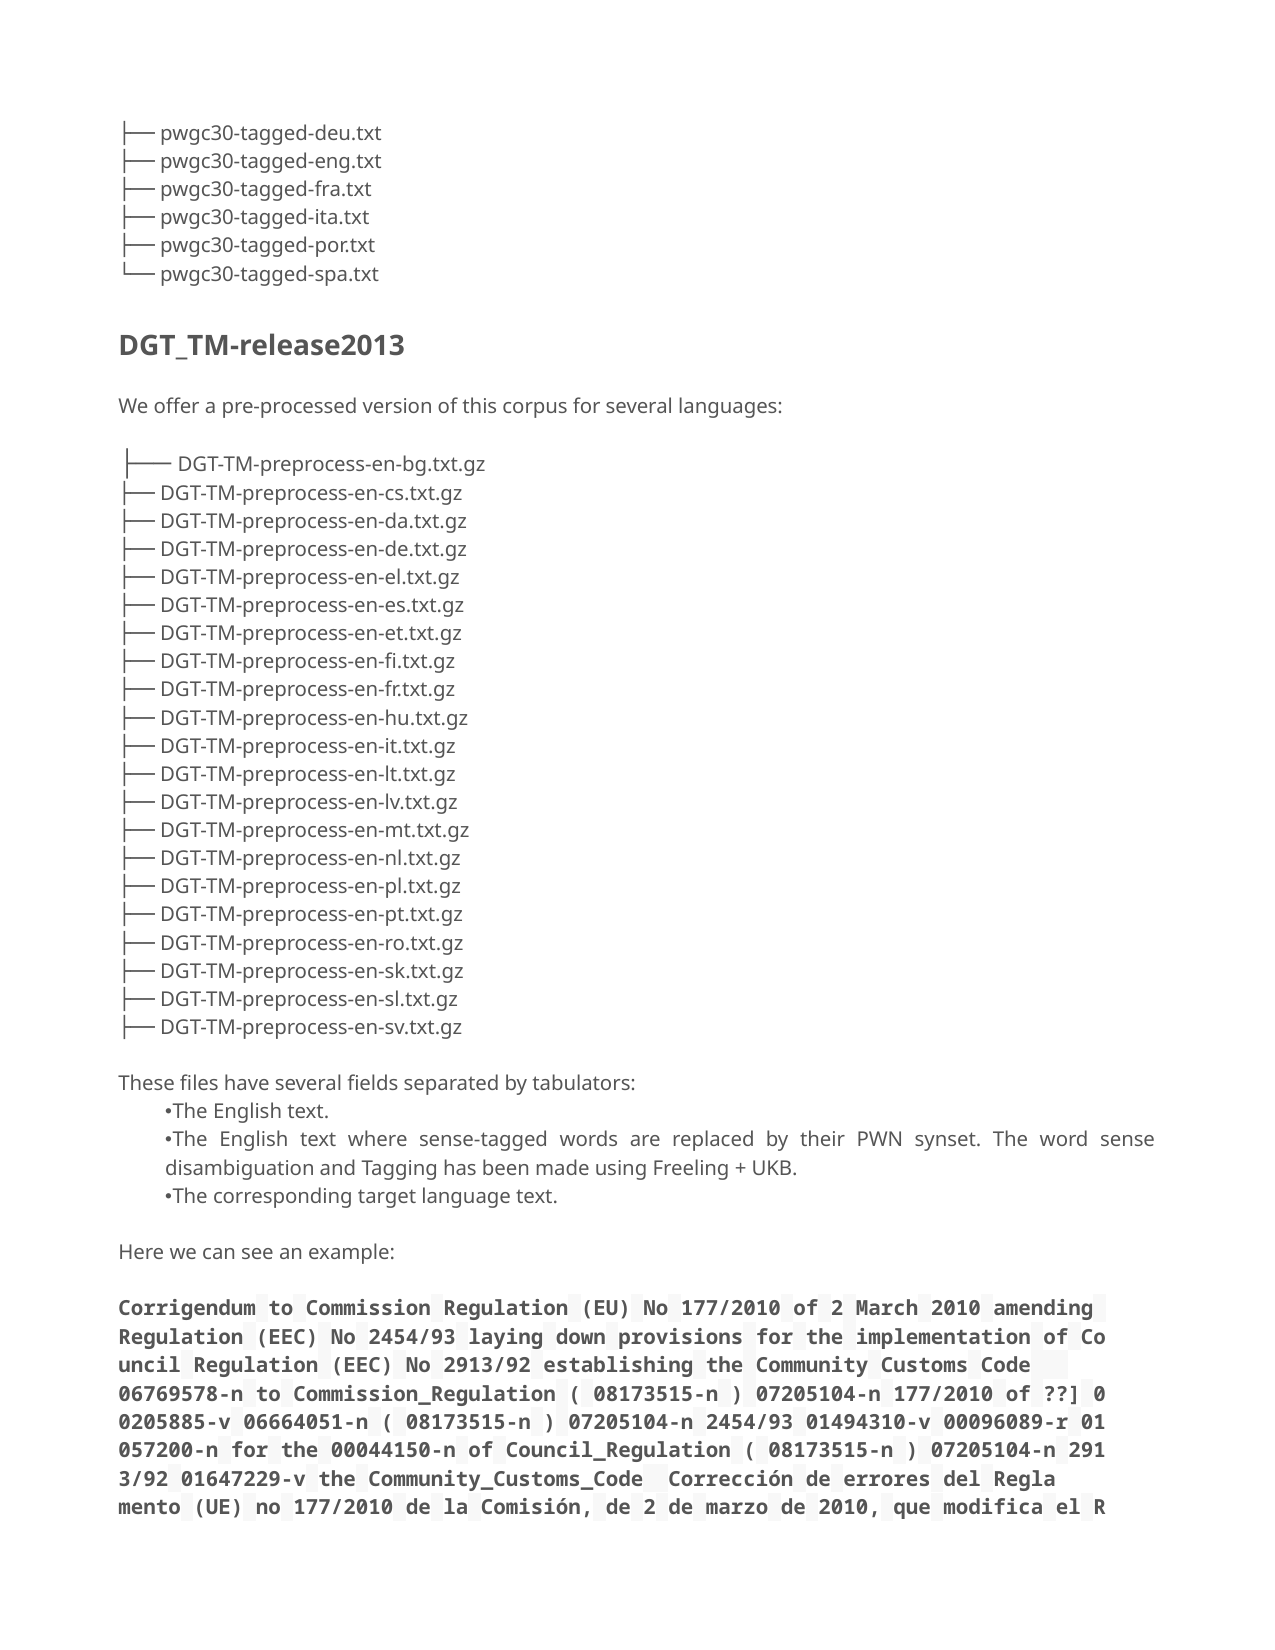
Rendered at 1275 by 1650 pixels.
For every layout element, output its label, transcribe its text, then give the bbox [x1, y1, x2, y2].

text for [231, 1436, 268, 1464]
text No [406, 1350, 431, 1379]
text 2454/93 [368, 1322, 456, 1350]
text ├── pwgc30-tagged-deu.txt ├── pwgc30-tagged-eng.txt ├── pwgc30-tagged-fra.txt ├── pwgc30-tagged-ita.txt ├── pwgc30-tagged-por.txt └── pwgc30-tagged-spa.txt [118, 118, 1157, 287]
text 2454/93 [706, 1407, 793, 1436]
text the [281, 1436, 318, 1464]
text ├── DGT-TM-preprocess-en-bg.txt.gz ├── DGT-TM-preprocess-en-cs.txt.gz ├── DGT-TM-preprocess-en-da.txt.gz ├── DGT-TM-preprocess-en-de.txt.gz ├── DGT-TM-preprocess-en-el.txt.gz ├── DGT-TM-preprocess-en-es.txt.gz ├── DGT-TM-preprocess-en-et.txt.gz ├── DGT-TM-preprocess-en-fi.txt.gz ├── DGT-TM-preprocess-en-fr.txt.gz ├── DGT-TM-preprocess-en-hu.txt.gz ├── DGT-TM-preprocess-en-it.txt.gz ├── DGT-TM-preprocess-en-lt.txt.gz ├── DGT-TM-preprocess-en-lv.txt.gz ├── DGT-TM-preprocess-en-mt.txt.gz ├── DGT-TM-preprocess-en-nl.txt.gz ├── DGT-TM-preprocess-en-pl.txt.gz ├── DGT-TM-preprocess-en-pt.txt.gz ├── DGT-TM-preprocess-en-ro.txt.gz ├── DGT-TM-preprocess-en-sk.txt.gz ├── DGT-TM-preprocess-en-sl.txt.gz ├── DGT-TM-preprocess-en-sv.txt.gz [118, 448, 1157, 1040]
text Council_Regulation [506, 1436, 731, 1464]
text 01647229-v [181, 1464, 306, 1492]
text Corrección [668, 1464, 793, 1492]
text Here we can see an example: [118, 1237, 1157, 1265]
text ( [381, 1407, 393, 1436]
text ) [906, 1436, 918, 1464]
text 00044150-n [331, 1436, 456, 1464]
list The English text where sense-tagged words are replaced by their PWN synset. The word sense disambiguation and Tagging has been made using Freeling + UKB. [118, 1125, 1157, 1181]
text 00096089-r [943, 1407, 1068, 1436]
text the [318, 1464, 356, 1492]
text to [256, 1379, 281, 1407]
text Community [756, 1350, 868, 1379]
text of [1006, 1379, 1031, 1407]
text Corrigendum to Commission Regulation (EU) No 177/2010 of 2 March 2010 amending [118, 1293, 1157, 1322]
text de [806, 1464, 831, 1492]
text [1068, 1350, 1157, 1379]
text 08173515-n [768, 1436, 893, 1464]
list The English text. [118, 1097, 1157, 1125]
text Code [981, 1350, 1031, 1379]
text 0 [1093, 1379, 1157, 1407]
text 07205104-n [756, 1379, 881, 1407]
text 07205104-n [568, 1407, 693, 1436]
text 291 [1068, 1436, 1157, 1464]
text down [556, 1322, 606, 1350]
text 06769578-n [118, 1379, 243, 1407]
text Customs [881, 1350, 968, 1379]
text the [706, 1350, 743, 1379]
text ( [743, 1436, 756, 1464]
text uncil [118, 1350, 181, 1379]
list The corresponding target language text. [118, 1181, 1157, 1209]
text (EEC) [256, 1322, 318, 1350]
text 08173515-n [593, 1379, 718, 1407]
text Regla [993, 1464, 1157, 1492]
text These files have several fields separated by tabulators: [118, 1068, 1157, 1097]
text 06664051-n [243, 1407, 368, 1436]
text Commission_Regulation [293, 1379, 556, 1407]
text ( [568, 1379, 581, 1407]
text ) [731, 1379, 743, 1407]
text provisions [618, 1322, 743, 1350]
text 2913/92 [443, 1350, 531, 1379]
text 177/2010 [893, 1379, 993, 1407]
text 07205104-n [931, 1436, 1056, 1464]
text 3/92 [118, 1464, 168, 1492]
text 0205885-v [118, 1407, 231, 1436]
text 01494310-v [806, 1407, 931, 1436]
text laying [468, 1322, 543, 1350]
text 057200-n [118, 1436, 218, 1464]
text errores [843, 1464, 931, 1492]
text for [756, 1322, 793, 1350]
text implementation [856, 1322, 1031, 1350]
text Regulation [193, 1350, 318, 1379]
text the [806, 1322, 843, 1350]
text 01 [1081, 1407, 1157, 1436]
text del [943, 1464, 981, 1492]
text establishing [543, 1350, 693, 1379]
text mento (UE) no 177/2010 de la Comisión, de 2 de marzo de 2010, que modifica el R [118, 1492, 1157, 1521]
text No [331, 1322, 356, 1350]
text ) [543, 1407, 556, 1436]
text Community_Customs_Code [368, 1464, 643, 1492]
text 08173515-n [406, 1407, 531, 1436]
text ??] [1043, 1379, 1081, 1407]
text Co [1081, 1322, 1157, 1350]
text Regulation [118, 1322, 243, 1350]
text We offer a pre-processed version of this corpus for several languages: [118, 392, 1157, 420]
subtitle DGT_TM-release2013 [118, 325, 1157, 363]
text of [1043, 1322, 1068, 1350]
text of [468, 1436, 493, 1464]
text (EEC) [331, 1350, 393, 1379]
